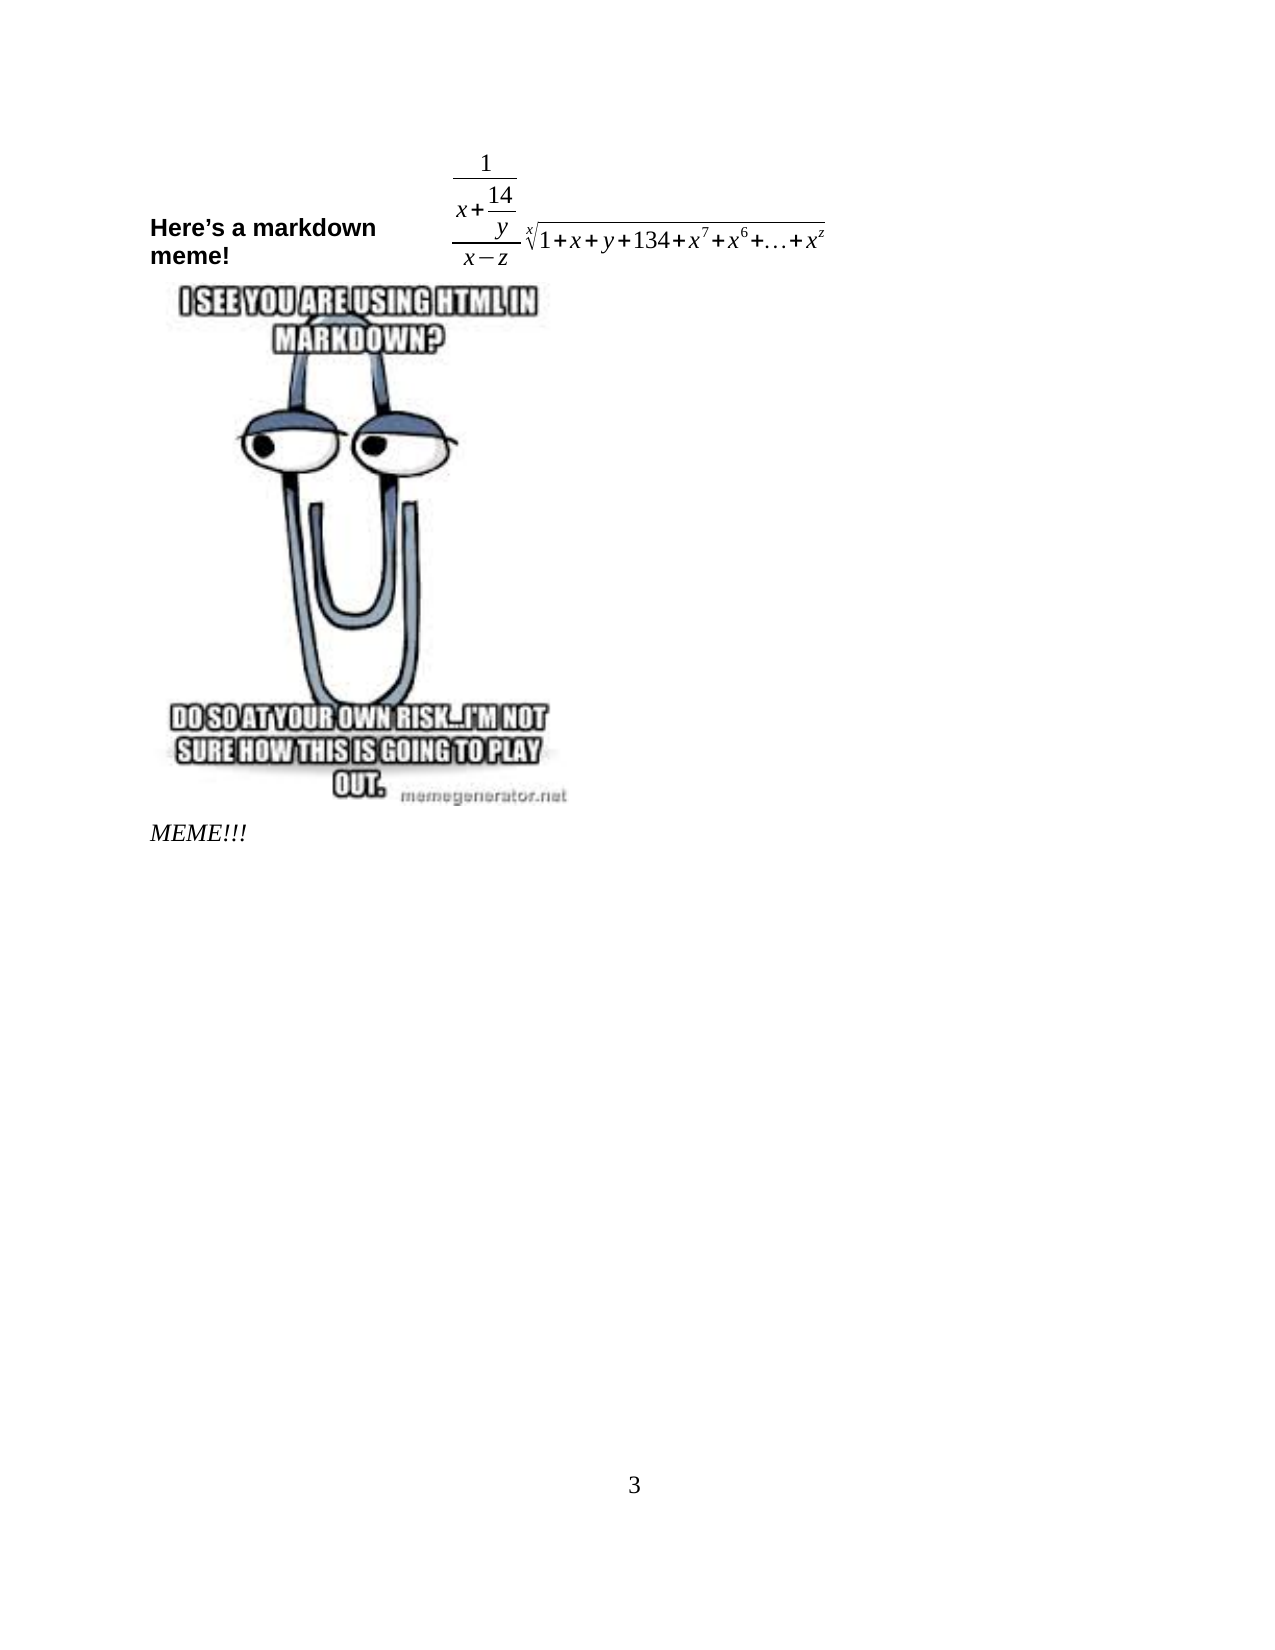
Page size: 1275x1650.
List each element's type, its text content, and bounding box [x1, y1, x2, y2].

picture [150, 282, 569, 806]
text MEME!!! [150, 818, 1125, 846]
subtitle Here’s a markdown meme! [150, 213, 1125, 270]
